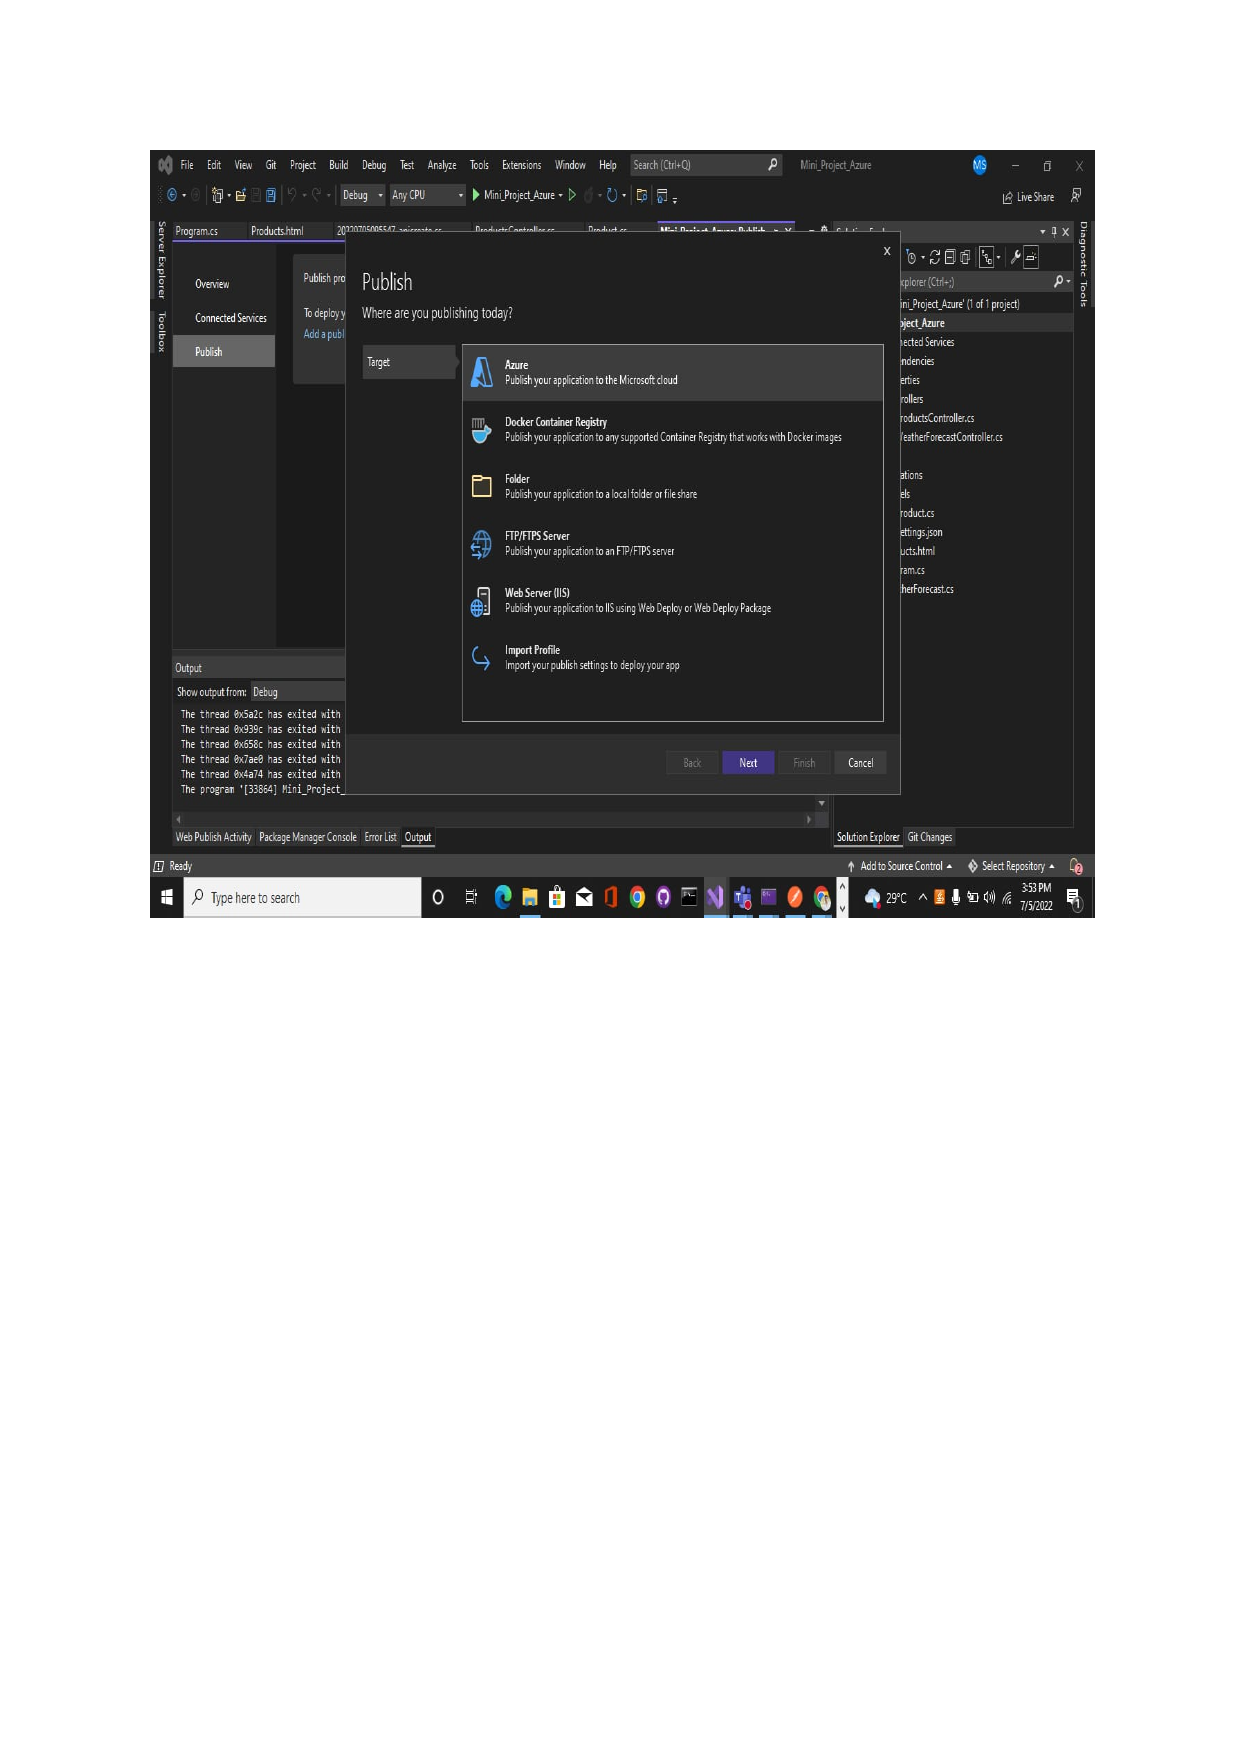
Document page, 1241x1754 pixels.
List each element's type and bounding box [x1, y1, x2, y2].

picture [150, 150, 1095, 918]
